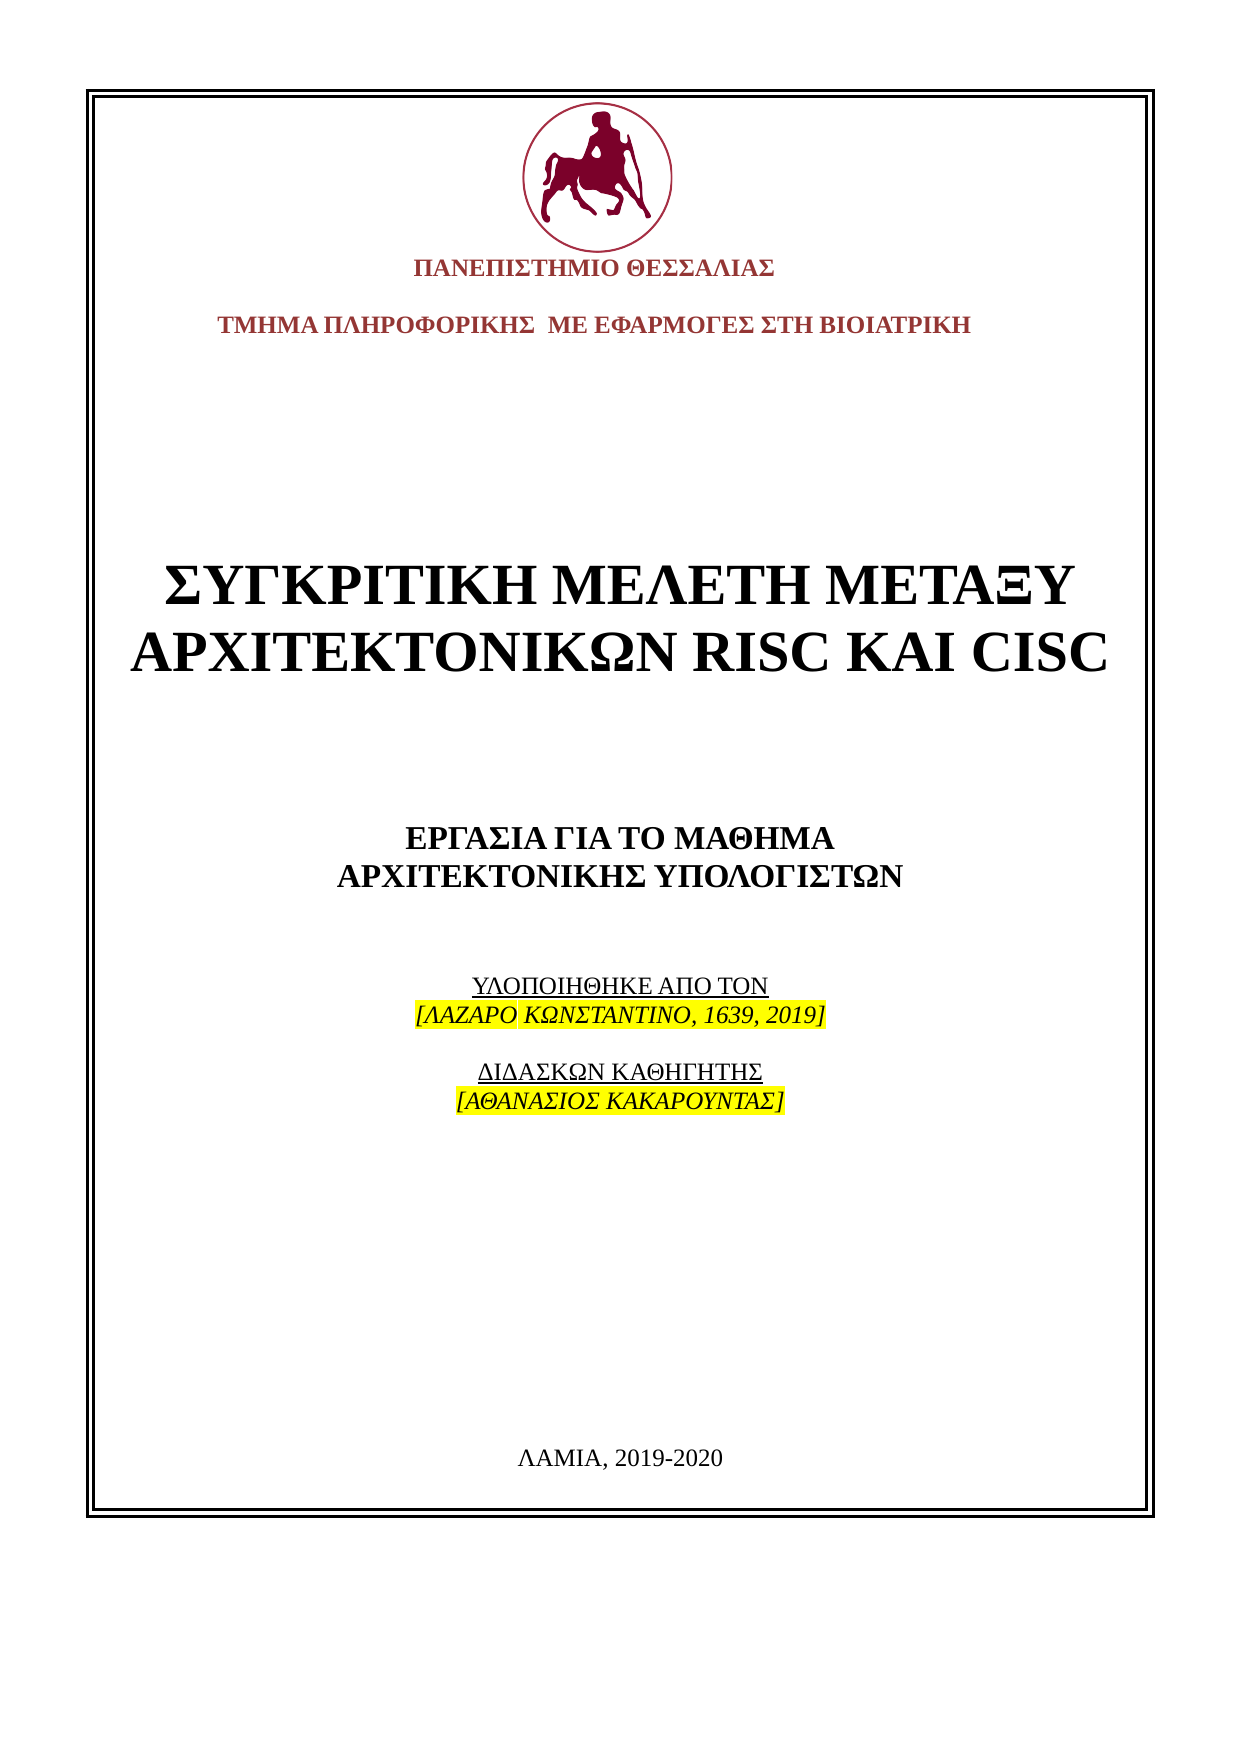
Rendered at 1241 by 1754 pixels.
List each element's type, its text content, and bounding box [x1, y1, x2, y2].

picture [522, 102, 673, 253]
table_header [1098, 92, 1150, 344]
table_header [1098, 98, 1145, 344]
table_header ΠΑΝΕΠΙΣΤΗΜΙΟ ΘΕΣΣΑΛΙΑΣ ΤΜΗΜΑ ΠΛΗΡΟΦΟΡΙΚΗΣ ΜΕ ΕΦΑΡΜΟΓΕΣ ΣΤΗ ΒΙΟΙΑΤΡΙΚΗ [90, 92, 1098, 344]
table_cell ΛΑΜΙΑ, 2019-2020 [95, 1407, 1145, 1508]
table_cell ΣΥΓΚΡΙΤΙΚΗ ΜΕΛΕΤΗ ΜΕΤΑΞΥ ΑΡΧΙΤΕΚΤΟΝΙΚΩΝ RISC ΚΑΙ CISC ΕΡΓΑΣΙΑ ΓΙΑ ΤΟ ΜΑΘΗΜΑ ΑΡΧΙΤΕΚΤΟΝΙΚΗΣ ΥΠΟΛΟΓΙΣΤΩΝ ΥΛΟΠΟΙΗΘΗΚΕ ΑΠΟ ΤΟΝ [ΛΑΖΑΡΟ ΚΩΝΣΤΑΝΤΙΝΟ, 1639, 2019] ΔΙΔΑΣΚΩΝ ΚΑΘΗΓΗΤΗΣ [ΑΘΑΝΑΣΙΟΣ ΚΑΚΑΡΟΥΝΤΑΣ] [95, 344, 1145, 1407]
